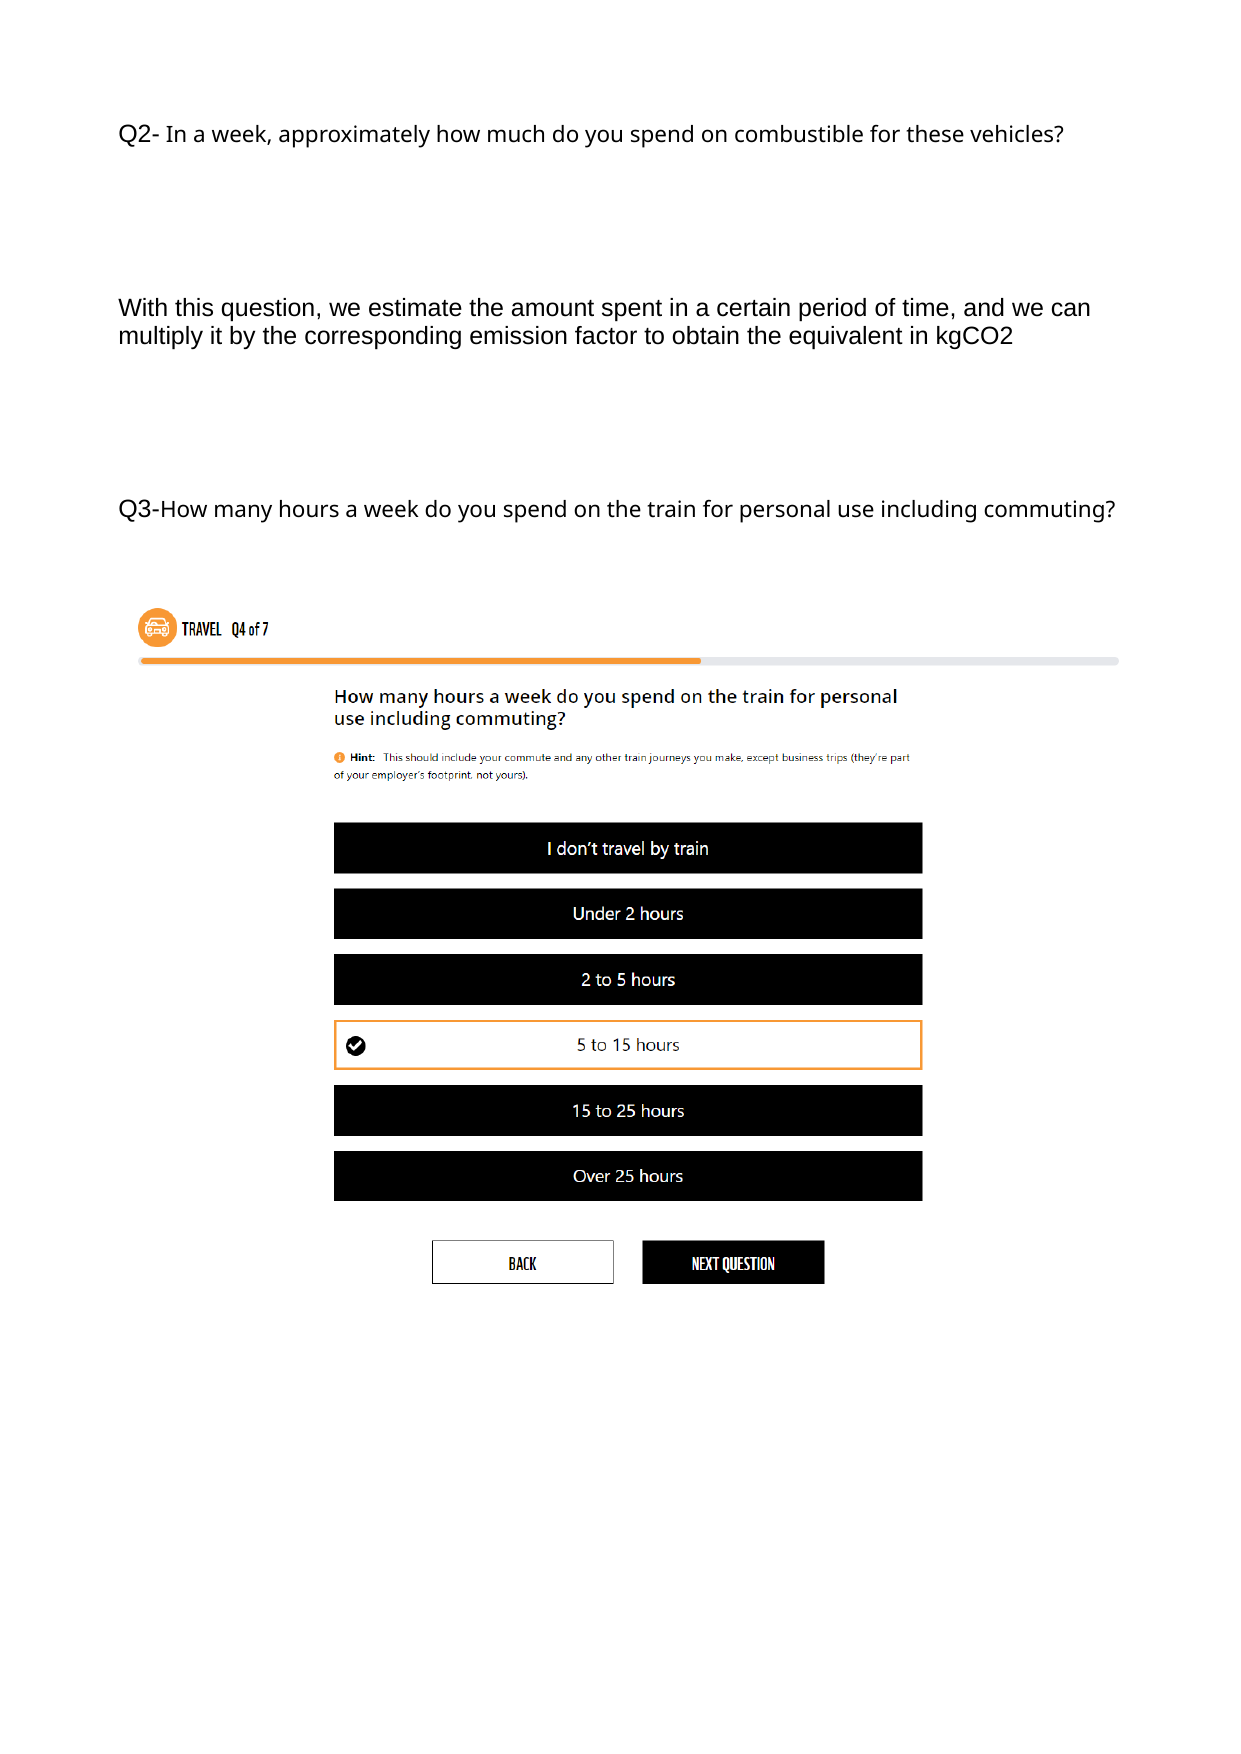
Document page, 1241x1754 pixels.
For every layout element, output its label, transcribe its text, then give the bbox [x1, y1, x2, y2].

text With this question, we estimate the amount spent in a certain period of time, and we can multiply it by the corresponding emission factor to obtain the equivalent in kgCO2 [118, 292, 1122, 350]
text Q2- In a week, approximately how much do you spend on combustible for these vehicles? [118, 118, 1122, 149]
text Q3-How many hours a week do you spend on the train for personal use including commuting? [118, 494, 1122, 524]
picture [118, 581, 1123, 1295]
